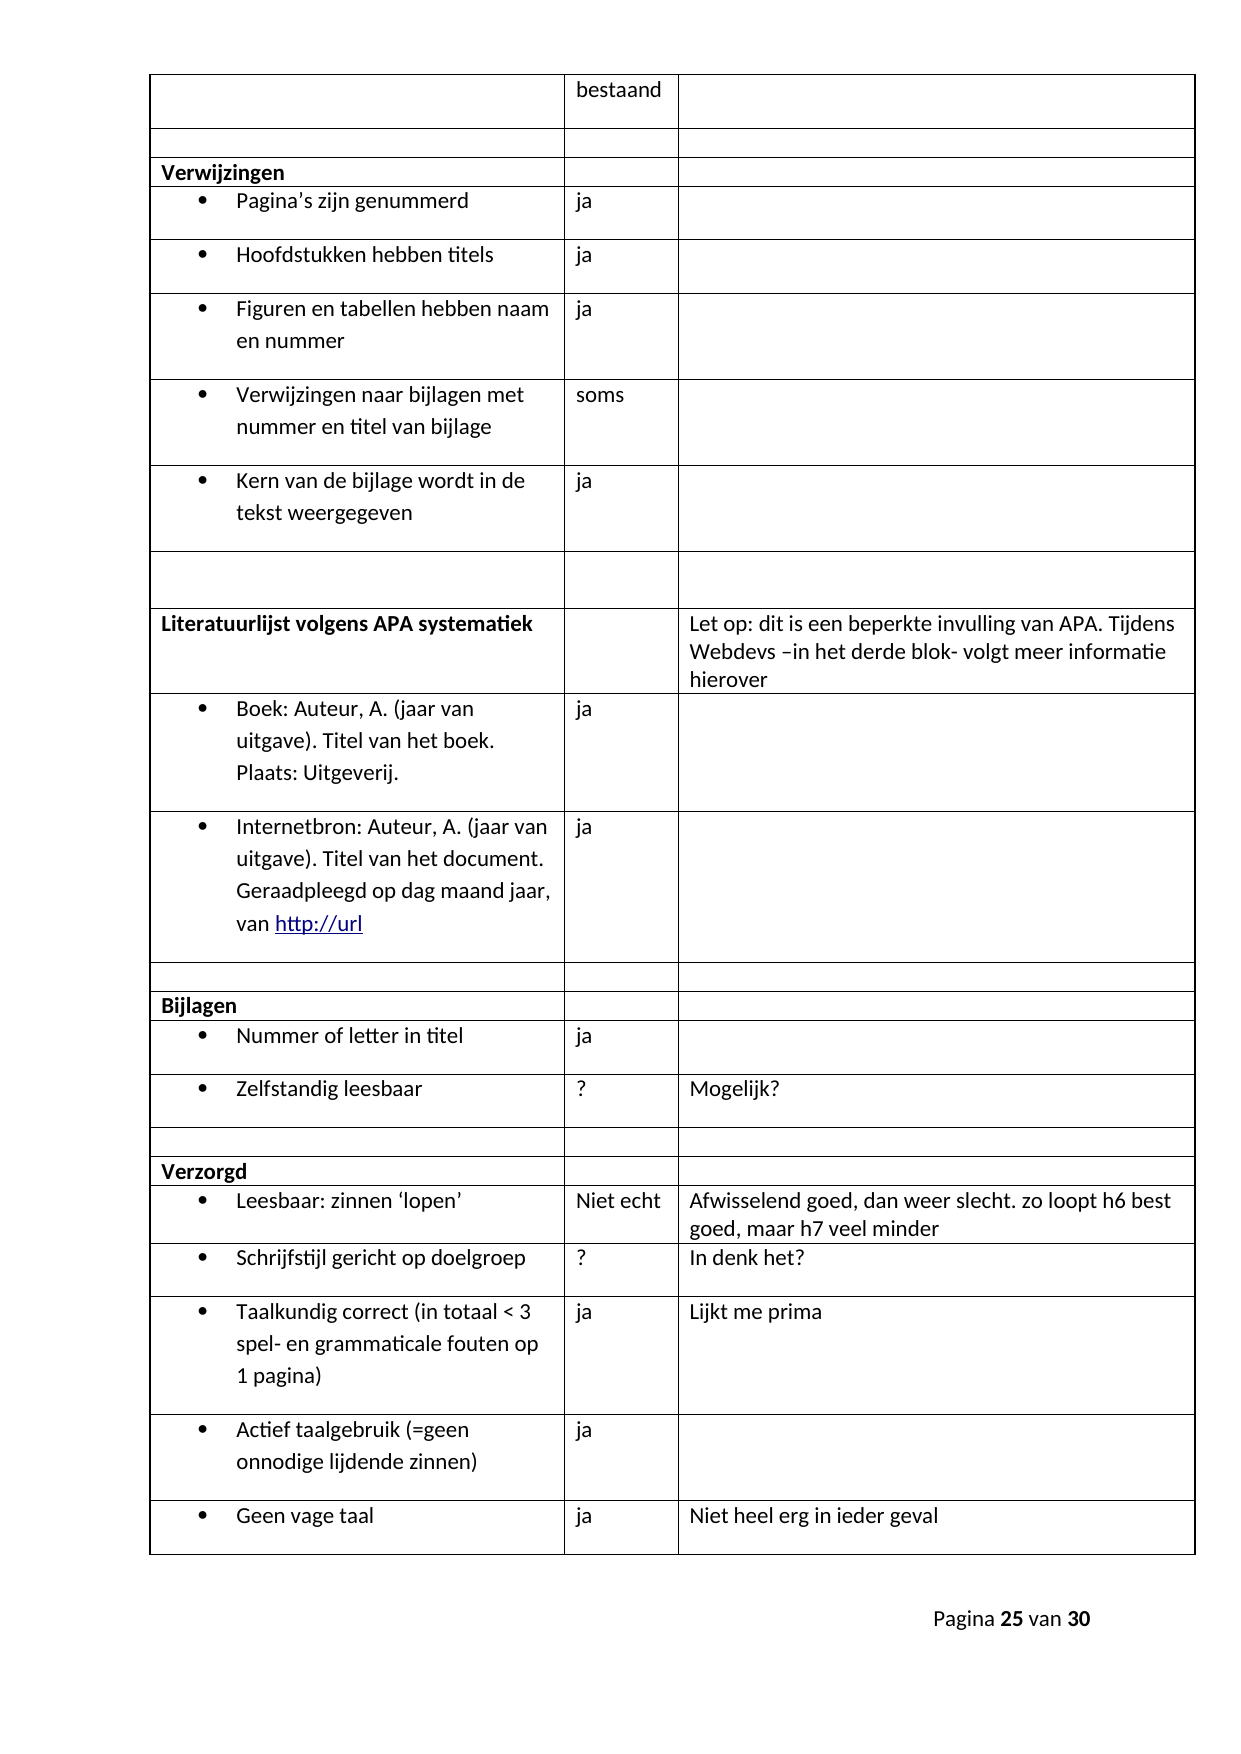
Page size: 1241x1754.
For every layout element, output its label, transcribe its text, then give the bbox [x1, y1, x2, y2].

table_cell ja [565, 466, 678, 551]
table_cell Let op: dit is een beperkte invulling van APA. Tijdens Webdevs –in het derde blok- volgt meer informatie hierover [679, 609, 1194, 693]
table_cell ja [565, 1021, 678, 1073]
table_cell Niet heel erg in ieder geval [679, 1501, 1194, 1554]
table_cell Lijkt me prima [679, 1297, 1194, 1414]
table_cell [679, 1021, 1194, 1073]
table_cell Verwijzingen [151, 158, 564, 186]
table_cell Boek: Auteur, A. (jaar van uitgave). Titel van het boek. Plaats: Uitgeverij. [151, 694, 564, 811]
table_cell Internetbron: Auteur, A. (jaar van uitgave). Titel van het document. Geraadpleegd op dag maand jaar, van http://url [151, 812, 564, 962]
table_cell Mogelijk? [679, 1075, 1194, 1127]
table_cell ja [565, 1415, 678, 1500]
table_cell Geen vage taal [151, 1501, 564, 1554]
table_cell [565, 552, 678, 608]
table_cell ja [565, 1501, 678, 1554]
table_cell Schrijfstijl gericht op doelgroep [151, 1244, 564, 1296]
table_cell Afwisselend goed, dan weer slecht. zo loopt h6 best goed, maar h7 veel minder [679, 1186, 1194, 1242]
table_cell [679, 963, 1194, 991]
table_cell [679, 75, 1194, 127]
table_cell Actief taalgebruik (=geen onnodige lijdende zinnen) [151, 1415, 564, 1500]
table_cell [565, 963, 678, 991]
table_cell [151, 963, 564, 991]
table_cell [679, 240, 1194, 293]
table_cell [565, 1157, 678, 1185]
table_cell [679, 1415, 1194, 1500]
table_cell Hoofdstukken hebben titels [151, 240, 564, 293]
table_cell [565, 992, 678, 1020]
table_cell [679, 552, 1194, 608]
table_cell soms [565, 380, 678, 465]
table_cell [565, 158, 678, 186]
table_cell [679, 158, 1194, 186]
table_cell [565, 129, 678, 157]
table_cell Verzorgd [151, 1157, 564, 1185]
table_cell Niet echt [565, 1186, 678, 1242]
table_cell Nummer of letter in titel [151, 1021, 564, 1073]
table_cell [679, 694, 1194, 811]
table_cell [679, 380, 1194, 465]
table_cell Literatuurlijst volgens APA systematiek [151, 609, 564, 693]
table_cell [151, 75, 564, 127]
table_cell Taalkundig correct (in totaal < 3 spel- en grammaticale fouten op 1 pagina) [151, 1297, 564, 1414]
table_cell [679, 1128, 1194, 1156]
table_cell Kern van de bijlage wordt in de tekst weergegeven [151, 466, 564, 551]
table_cell ja [565, 812, 678, 962]
table_cell [151, 1128, 564, 1156]
table_cell ? [565, 1244, 678, 1296]
table_cell [565, 609, 678, 693]
table_cell [565, 1128, 678, 1156]
table_cell [679, 812, 1194, 962]
table_cell [679, 187, 1194, 239]
table_cell [679, 1157, 1194, 1185]
table_cell Zelfstandig leesbaar [151, 1075, 564, 1127]
table_cell Leesbaar: zinnen ‘lopen’ [151, 1186, 564, 1242]
table_cell ? [565, 1075, 678, 1127]
table_cell [679, 294, 1194, 379]
table_cell ja [565, 694, 678, 811]
table_cell ja [565, 240, 678, 293]
table_cell ja [565, 294, 678, 379]
table_cell [679, 466, 1194, 551]
table_cell [151, 552, 564, 608]
table_cell In denk het? [679, 1244, 1194, 1296]
table_cell ja [565, 1297, 678, 1414]
table_cell ja [565, 187, 678, 239]
table_cell Figuren en tabellen hebben naam en nummer [151, 294, 564, 379]
table_cell [151, 129, 564, 157]
table_cell Verwijzingen naar bijlagen met nummer en titel van bijlage [151, 380, 564, 465]
table_cell Pagina’s zijn genummerd [151, 187, 564, 239]
table_cell Bijlagen [151, 992, 564, 1020]
table_cell [679, 992, 1194, 1020]
table_cell [679, 129, 1194, 157]
table_cell bestaand [565, 75, 678, 127]
